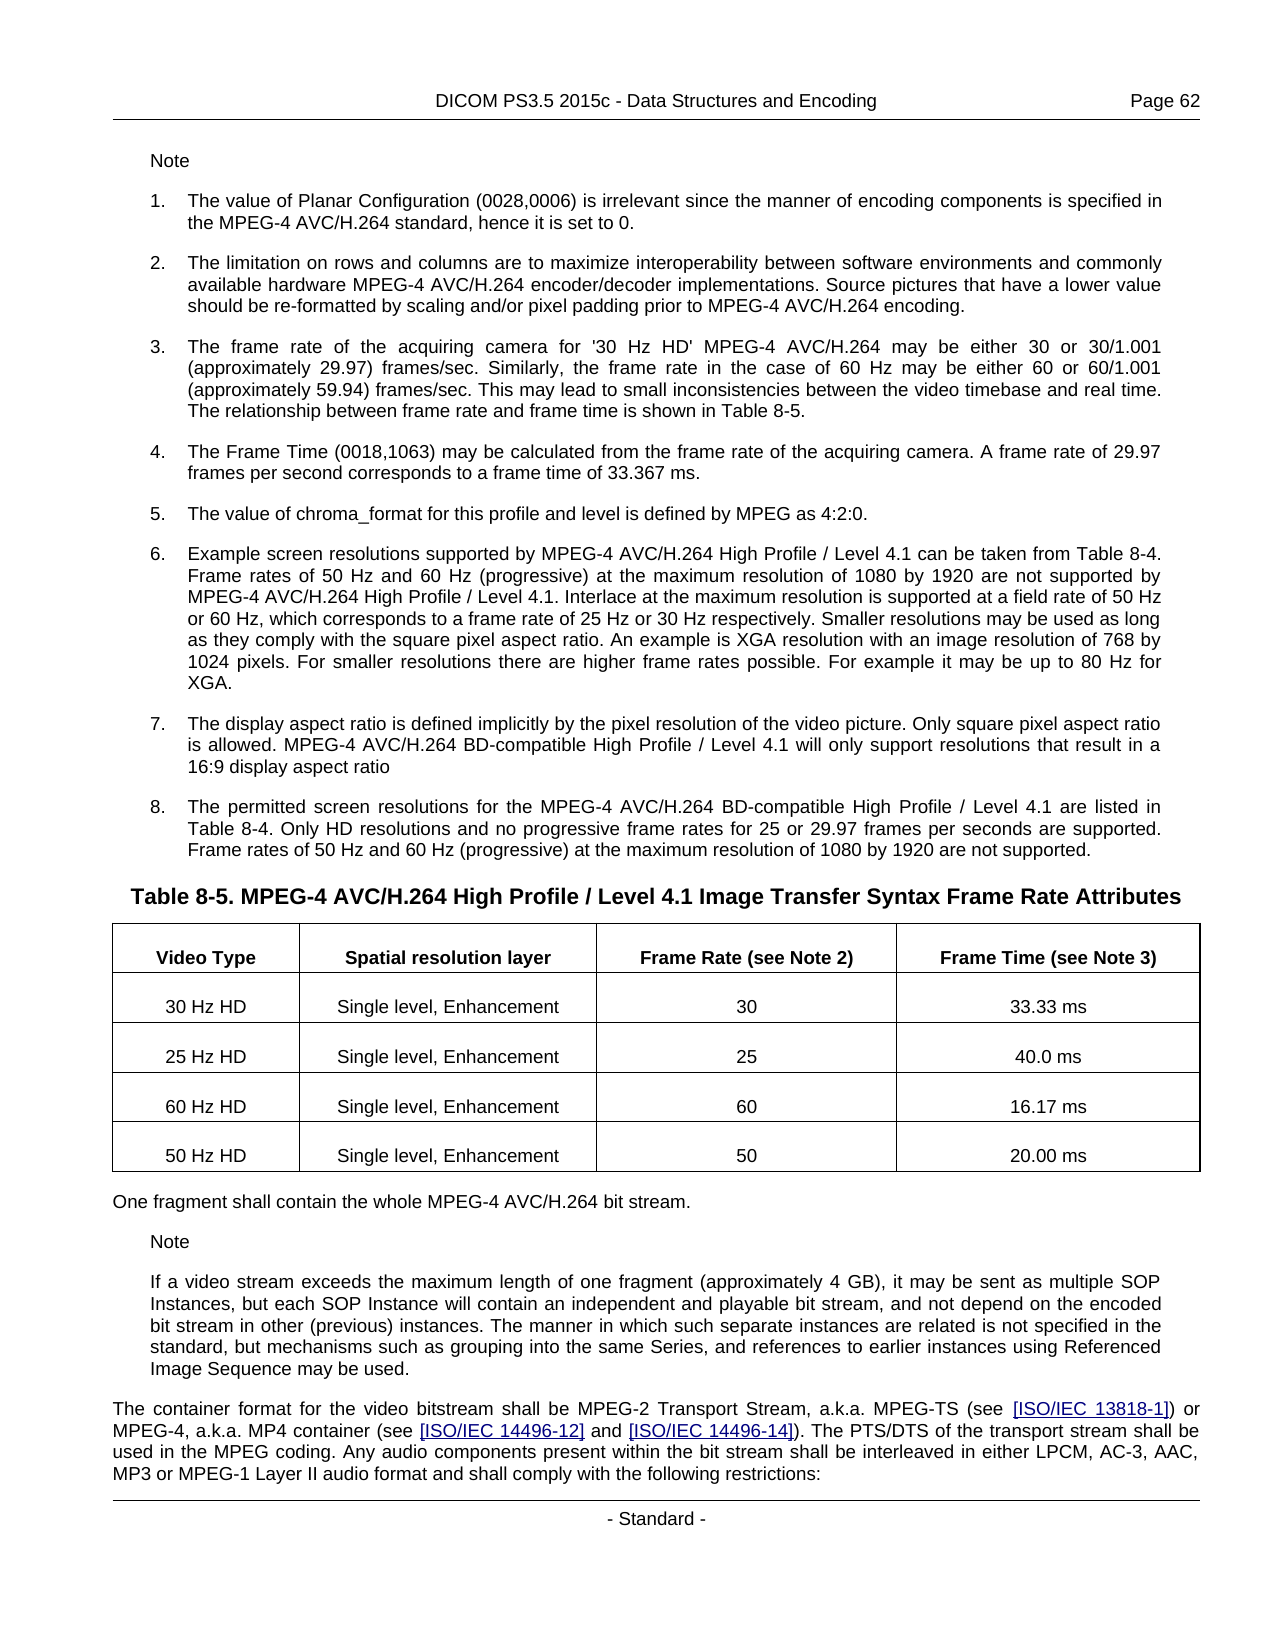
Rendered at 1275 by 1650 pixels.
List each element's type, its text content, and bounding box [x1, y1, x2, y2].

table_cell 60 Hz HD [113, 1073, 299, 1121]
table_cell 50 [597, 1122, 896, 1171]
table_cell 30 Hz HD [113, 973, 299, 1022]
list Example screen resolutions supported by MPEG-4 AVC/H.264 High Profile / Level 4.1 can be taken from Table 8-4. Frame rates of 50 Hz and 60 Hz (progressive) at the maximum resolution of 1080 by 1920 are not supported by MPEG-4 AVC/H.264 High Profile / Level 4.1. Interlace at the maximum resolution is supported at a field rate of 50 Hz or 60 Hz, which corresponds to a frame rate of 25 Hz or 30 Hz respectively. Smaller resolutions may be used as long as they comply with the square pixel aspect ratio. An example is XGA resolution with an image resolution of 768 by 1024 pixels. For smaller resolutions there are higher frame rates possible. For example it may be up to 80 Hz for XGA. [150, 543, 1162, 694]
table_header Frame Time (see Note 3) [897, 924, 1199, 972]
text One fragment shall contain the whole MPEG-4 AVC/H.264 bit stream. [112, 1191, 1200, 1212]
table_cell 20.00 ms [897, 1122, 1199, 1171]
table_cell 30 [597, 973, 896, 1022]
table_header Frame Rate (see Note 2) [597, 924, 896, 972]
table_cell Single level, Enhancement [300, 1073, 596, 1121]
table_cell 25 Hz HD [113, 1023, 299, 1072]
text The container format for the video bitstream shall be MPEG-2 Transport Stream, a.k.a. MPEG-TS (see [ISO/IEC 13818-1]) or MPEG-4, a.k.a. MP4 container (see [ISO/IEC 14496-12] and [ISO/IEC 14496-14]). The PTS/DTS of the transport stream shall be used in the MPEG coding. Any audio components present within the bit stream shall be interleaved in either LPCM, AC-3, AAC, MP3 or MPEG-1 Layer II audio format and shall comply with the following restrictions: [112, 1398, 1200, 1484]
text Note [150, 1231, 1162, 1253]
list The display aspect ratio is defined implicitly by the pixel resolution of the video picture. Only square pixel aspect ratio is allowed. MPEG-4 AVC/H.264 BD-compatible High Profile / Level 4.1 will only support resolutions that result in a 16:9 display aspect ratio [150, 712, 1162, 777]
table_cell Single level, Enhancement [300, 973, 596, 1022]
list The Frame Time (0018,1063) may be calculated from the frame rate of the acquiring camera. A frame rate of 29.97 frames per second corresponds to a frame time of 33.367 ms. [150, 441, 1162, 484]
table_cell Single level, Enhancement [300, 1023, 596, 1072]
list The value of chroma_format for this profile and level is defined by MPEG as 4:2:0. [150, 502, 1162, 524]
table_cell 25 [597, 1023, 896, 1072]
text If a video stream exceeds the maximum length of one fragment (approximately 4 GB), it may be sent as multiple SOP Instances, but each SOP Instance will contain an independent and playable bit stream, and not depend on the encoded bit stream in other (previous) instances. The manner in which such separate instances are related is not specified in the standard, but mechanisms such as grouping into the same Series, and references to earlier instances using Referenced Image Sequence may be used. [150, 1271, 1162, 1379]
table_cell Single level, Enhancement [300, 1122, 596, 1171]
list The frame rate of the acquiring camera for '30 Hz HD' MPEG-4 AVC/H.264 may be either 30 or 30/1.001 (approximately 29.97) frames/sec. Similarly, the frame rate in the case of 60 Hz may be either 60 or 60/1.001 (approximately 59.94) frames/sec. This may lead to small inconsistencies between the video timebase and real time. The relationship between frame rate and frame time is shown in Table 8-5. [150, 336, 1162, 422]
text Note [150, 150, 1162, 172]
list The permitted screen resolutions for the MPEG-4 AVC/H.264 BD-compatible High Profile / Level 4.1 are listed in Table 8-4. Only HD resolutions and no progressive frame rates for 25 or 29.97 frames per seconds are supported. Frame rates of 50 Hz and 60 Hz (progressive) at the maximum resolution of 1080 by 1920 are not supported. [150, 796, 1162, 861]
text Table 8-5. MPEG-4 AVC/H.264 High Profile / Level 4.1 Image Transfer Syntax Frame Rate Attributes [112, 883, 1200, 909]
list The limitation on rows and columns are to maximize interoperability between software environments and commonly available hardware MPEG-4 AVC/H.264 encoder/decoder implementations. Source pictures that have a lower value should be re-formatted by scaling and/or pixel padding prior to MPEG-4 AVC/H.264 encoding. [150, 252, 1162, 317]
table_cell 16.17 ms [897, 1073, 1199, 1121]
table_header Video Type [113, 924, 299, 972]
table_cell 40.0 ms [897, 1023, 1199, 1072]
table_cell 33.33 ms [897, 973, 1199, 1022]
list The value of Planar Configuration (0028,0006) is irrelevant since the manner of encoding components is specified in the MPEG-4 AVC/H.264 standard, hence it is set to 0. [150, 190, 1162, 233]
table_cell 60 [597, 1073, 896, 1121]
table_header Spatial resolution layer [300, 924, 596, 972]
table_cell 50 Hz HD [113, 1122, 299, 1171]
